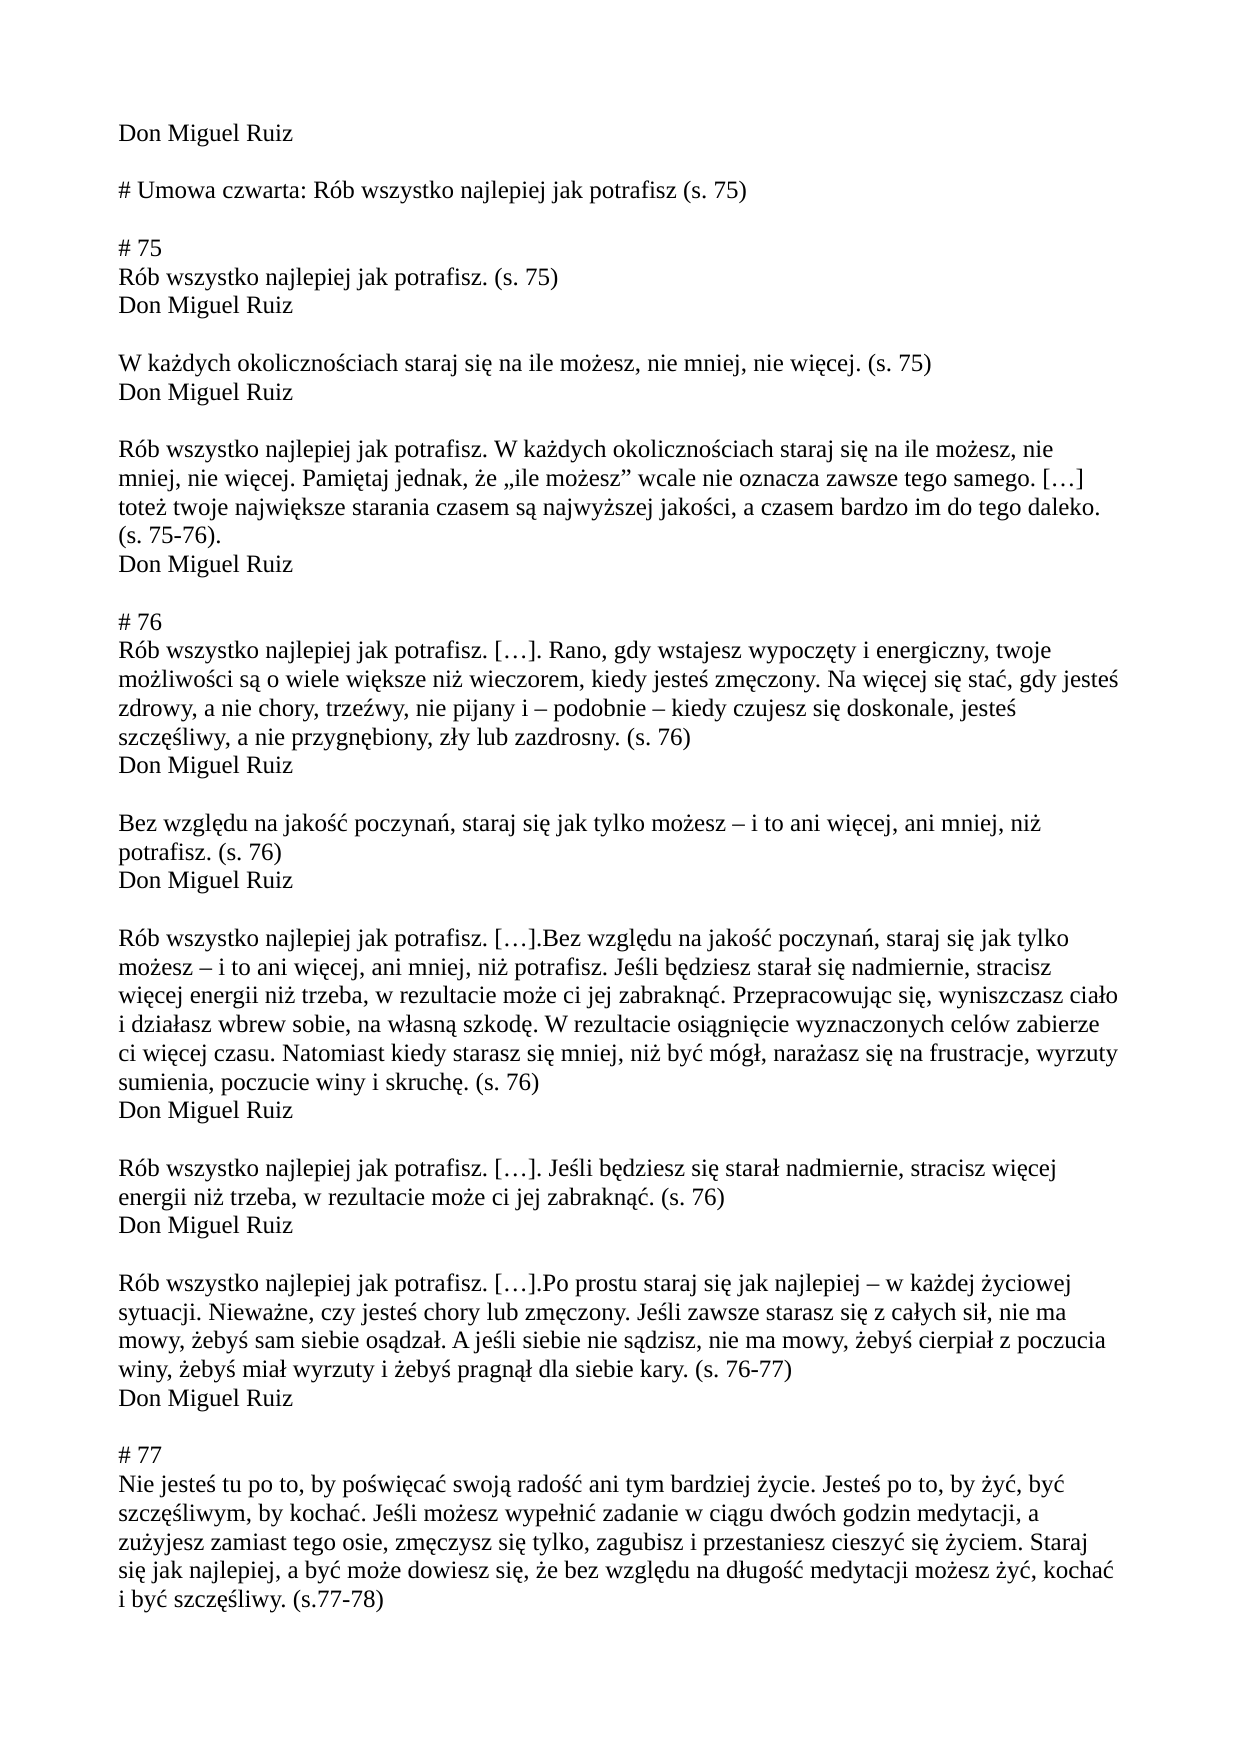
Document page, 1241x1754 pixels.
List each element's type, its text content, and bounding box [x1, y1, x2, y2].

text Rób wszystko najlepiej jak potrafisz. […]. Jeśli będziesz się starał nadmiernie, stracisz więcej energii niż trzeba, w rezultacie może ci jej zabraknąć. (s. 76) [118, 1153, 1122, 1211]
text Don Miguel Ruiz [118, 291, 1122, 319]
text Nie jesteś tu po to, by poświęcać swoją radość ani tym bardziej życie. Jesteś po to, by żyć, być szczęśliwym, by kochać. Jeśli możesz wypełnić zadanie w ciągu dwóch godzin medytacji, a zużyjesz zamiast tego osie, zmęczysz się tylko, zagubisz i przestaniesz cieszyć się życiem. Staraj się jak najlepiej, a być może dowiesz się, że bez względu na długość medytacji możesz żyć, kochać i być szczęśliwy. (s.77-78) [118, 1469, 1122, 1613]
text # 76 [118, 607, 1122, 636]
text Rób wszystko najlepiej jak potrafisz. […].Po prostu staraj się jak najlepiej – w każdej życiowej sytuacji. Nieważne, czy jesteś chory lub zmęczony. Jeśli zawsze starasz się z całych sił, nie ma mowy, żebyś sam siebie osądzał. A jeśli siebie nie sądzisz, nie ma mowy, żebyś cierpiał z poczucia winy, żebyś miał wyrzuty i żebyś pragnął dla siebie kary. (s. 76-77) [118, 1268, 1122, 1383]
text Rób wszystko najlepiej jak potrafisz. W każdych okolicznościach staraj się na ile możesz, nie mniej, nie więcej. Pamiętaj jednak, że „ile możesz” wcale nie oznacza zawsze tego samego. […] toteż twoje największe starania czasem są najwyższej jakości, a czasem bardzo im do tego daleko.(s. 75-76). [118, 434, 1122, 549]
text Rób wszystko najlepiej jak potrafisz. […]. Rano, gdy wstajesz wypoczęty i energiczny, twoje możliwości są o wiele większe niż wieczorem, kiedy jesteś zmęczony. Na więcej się stać, gdy jesteś zdrowy, a nie chory, trzeźwy, nie pijany i – podobnie – kiedy czujesz się doskonale, jesteś szczęśliwy, a nie przygnębiony, zły lub zazdrosny. (s. 76) [118, 636, 1122, 751]
text Don Miguel Ruiz [118, 751, 1122, 779]
text Don Miguel Ruiz [118, 1096, 1122, 1124]
text Don Miguel Ruiz [118, 1383, 1122, 1412]
text # Umowa czwarta: Rób wszystko najlepiej jak potrafisz (s. 75) [118, 176, 1122, 204]
text Bez względu na jakość poczynań, staraj się jak tylko możesz – i to ani więcej, ani mniej, niż potrafisz. (s. 76) [118, 808, 1122, 866]
text Don Miguel Ruiz [118, 377, 1122, 406]
text Don Miguel Ruiz [118, 866, 1122, 894]
text Don Miguel Ruiz [118, 549, 1122, 578]
text Don Miguel Ruiz [118, 1211, 1122, 1239]
text W każdych okolicznościach staraj się na ile możesz, nie mniej, nie więcej. (s. 75) [118, 348, 1122, 377]
text Don Miguel Ruiz [118, 118, 1122, 147]
text # 77 [118, 1441, 1122, 1469]
text Rób wszystko najlepiej jak potrafisz. (s. 75) [118, 262, 1122, 291]
text Rób wszystko najlepiej jak potrafisz. […].Bez względu na jakość poczynań, staraj się jak tylko możesz – i to ani więcej, ani mniej, niż potrafisz. Jeśli będziesz starał się nadmiernie, stracisz więcej energii niż trzeba, w rezultacie może ci jej zabraknąć. Przepracowując się, wyniszczasz ciało i działasz wbrew sobie, na własną szkodę. W rezultacie osiągnięcie wyznaczonych celów zabierze ci więcej czasu. Natomiast kiedy starasz się mniej, niż być mógł, narażasz się na frustracje, wyrzuty sumienia, poczucie winy i skruchę. (s. 76) [118, 923, 1122, 1096]
text # 75 [118, 233, 1122, 262]
